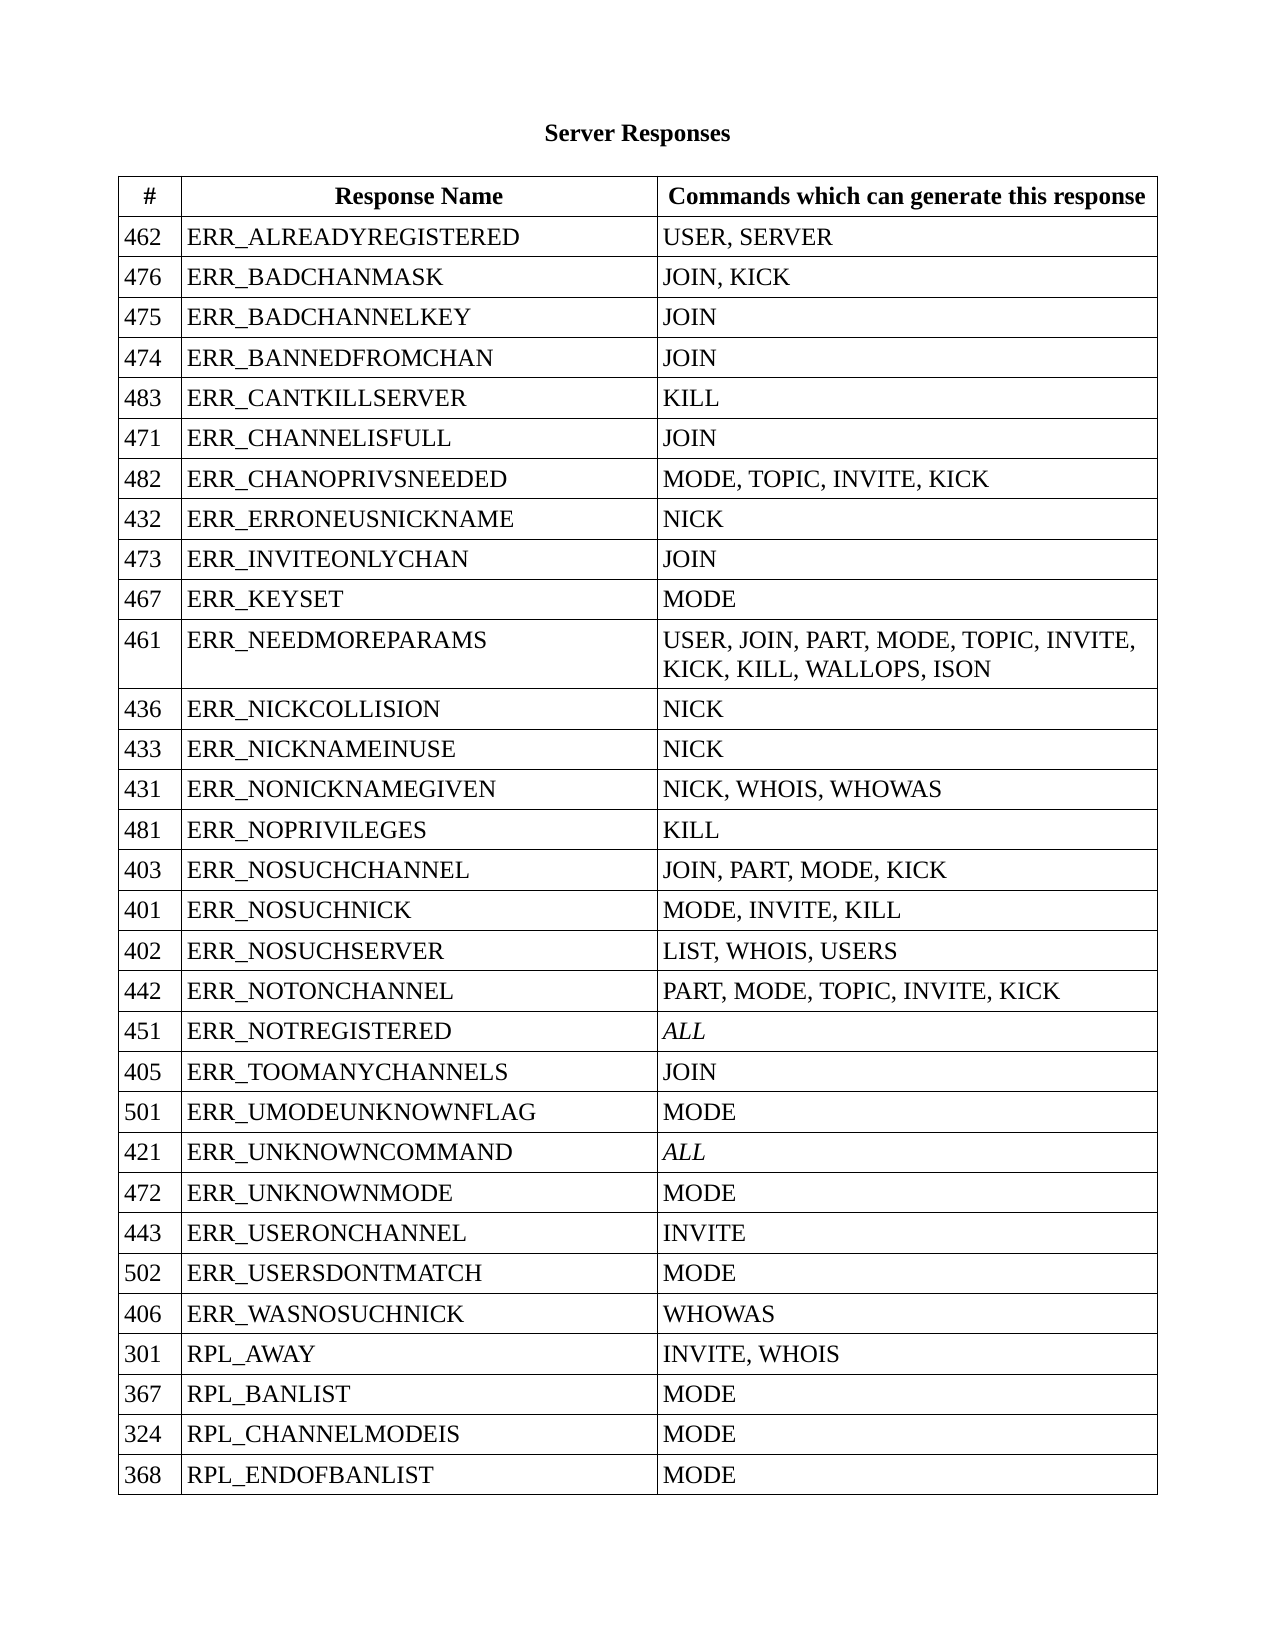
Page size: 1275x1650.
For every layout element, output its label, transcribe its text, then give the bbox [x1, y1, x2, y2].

table_cell ALL [658, 1012, 1157, 1051]
table_cell JOIN [658, 298, 1157, 337]
text Server Responses [118, 118, 1157, 147]
table_cell ERR_UNKNOWNCOMMAND [182, 1133, 657, 1172]
table_cell 472 [119, 1173, 181, 1212]
table_cell PART, MODE, TOPIC, INVITE, KICK [658, 971, 1157, 1011]
table_cell 406 [119, 1294, 181, 1333]
table_cell 436 [119, 689, 181, 728]
table_cell ERR_NOSUCHSERVER [182, 931, 657, 970]
table_cell RPL_ENDOFBANLIST [182, 1455, 657, 1494]
table_cell RPL_BANLIST [182, 1375, 657, 1414]
table_cell 474 [119, 338, 181, 377]
table_cell LIST, WHOIS, USERS [658, 931, 1157, 970]
table_cell MODE [658, 1173, 1157, 1212]
table_cell 501 [119, 1092, 181, 1132]
table_cell INVITE [658, 1213, 1157, 1252]
table_cell RPL_CHANNELMODEIS [182, 1415, 657, 1454]
table_cell ERR_WASNOSUCHNICK [182, 1294, 657, 1333]
table_cell NICK, WHOIS, WHOWAS [658, 770, 1157, 809]
table_cell ERR_CHANNELISFULL [182, 419, 657, 458]
table_cell USER, SERVER [658, 217, 1157, 256]
table_cell 471 [119, 419, 181, 458]
table_cell NICK [658, 499, 1157, 538]
table_cell ERR_UMODEUNKNOWNFLAG [182, 1092, 657, 1132]
table_cell 461 [119, 620, 181, 688]
table_cell 324 [119, 1415, 181, 1454]
table_cell NICK [658, 730, 1157, 769]
table_cell 432 [119, 499, 181, 538]
table_cell 367 [119, 1375, 181, 1414]
table_header Response Name [182, 177, 657, 216]
table_cell JOIN, KICK [658, 257, 1157, 297]
table_cell KILL [658, 378, 1157, 417]
table_cell 442 [119, 971, 181, 1011]
table_cell 405 [119, 1052, 181, 1091]
table_cell MODE [658, 580, 1157, 619]
table_cell KILL [658, 810, 1157, 849]
table_cell WHOWAS [658, 1294, 1157, 1333]
table_cell JOIN [658, 1052, 1157, 1091]
table_cell ERR_CANTKILLSERVER [182, 378, 657, 417]
table_cell MODE [658, 1375, 1157, 1414]
table_cell ERR_UNKNOWNMODE [182, 1173, 657, 1212]
table_cell 462 [119, 217, 181, 256]
table_cell 443 [119, 1213, 181, 1252]
table_cell ERR_BADCHANMASK [182, 257, 657, 297]
table_cell JOIN [658, 338, 1157, 377]
table_cell JOIN [658, 540, 1157, 579]
table_cell JOIN, PART, MODE, KICK [658, 850, 1157, 890]
table_cell 433 [119, 730, 181, 769]
table_cell ERR_NEEDMOREPARAMS [182, 620, 657, 688]
table_cell 421 [119, 1133, 181, 1172]
table_cell 481 [119, 810, 181, 849]
table_cell 431 [119, 770, 181, 809]
table_cell ERR_NICKNAMEINUSE [182, 730, 657, 769]
table_cell 467 [119, 580, 181, 619]
table_cell NICK [658, 689, 1157, 728]
table_cell ERR_ERRONEUSNICKNAME [182, 499, 657, 538]
table_cell MODE [658, 1254, 1157, 1293]
table_cell ERR_ALREADYREGISTERED [182, 217, 657, 256]
table_header Commands which can generate this response [658, 177, 1157, 216]
table_cell INVITE, WHOIS [658, 1334, 1157, 1373]
table_cell RPL_AWAY [182, 1334, 657, 1373]
table_cell ERR_INVITEONLYCHAN [182, 540, 657, 579]
table_cell MODE, INVITE, KILL [658, 891, 1157, 930]
table_cell ERR_USERONCHANNEL [182, 1213, 657, 1252]
table_cell 368 [119, 1455, 181, 1494]
table_cell ERR_CHANOPRIVSNEEDED [182, 459, 657, 498]
table_header # [119, 177, 181, 216]
table_cell USER, JOIN, PART, MODE, TOPIC, INVITE, KICK, KILL, WALLOPS, ISON [658, 620, 1157, 688]
table_cell ERR_NOTREGISTERED [182, 1012, 657, 1051]
table_cell 401 [119, 891, 181, 930]
table_cell ERR_BANNEDFROMCHAN [182, 338, 657, 377]
table_cell 483 [119, 378, 181, 417]
table_cell 451 [119, 1012, 181, 1051]
table_cell ERR_KEYSET [182, 580, 657, 619]
table_cell ERR_NONICKNAMEGIVEN [182, 770, 657, 809]
table_cell 482 [119, 459, 181, 498]
table_cell ERR_NOSUCHNICK [182, 891, 657, 930]
table_cell ERR_TOOMANYCHANNELS [182, 1052, 657, 1091]
table_cell 475 [119, 298, 181, 337]
table_cell ERR_NOTONCHANNEL [182, 971, 657, 1011]
table_cell JOIN [658, 419, 1157, 458]
table_cell 402 [119, 931, 181, 970]
table_cell ERR_BADCHANNELKEY [182, 298, 657, 337]
table_cell 502 [119, 1254, 181, 1293]
table_cell MODE [658, 1415, 1157, 1454]
table_cell 473 [119, 540, 181, 579]
table_cell ERR_USERSDONTMATCH [182, 1254, 657, 1293]
table_cell MODE, TOPIC, INVITE, KICK [658, 459, 1157, 498]
table_cell MODE [658, 1092, 1157, 1132]
table_cell MODE [658, 1455, 1157, 1494]
table_cell ALL [658, 1133, 1157, 1172]
table_cell ERR_NOSUCHCHANNEL [182, 850, 657, 890]
table_cell 301 [119, 1334, 181, 1373]
table_cell 476 [119, 257, 181, 297]
table_cell 403 [119, 850, 181, 890]
table_cell ERR_NICKCOLLISION [182, 689, 657, 728]
table_cell ERR_NOPRIVILEGES [182, 810, 657, 849]
